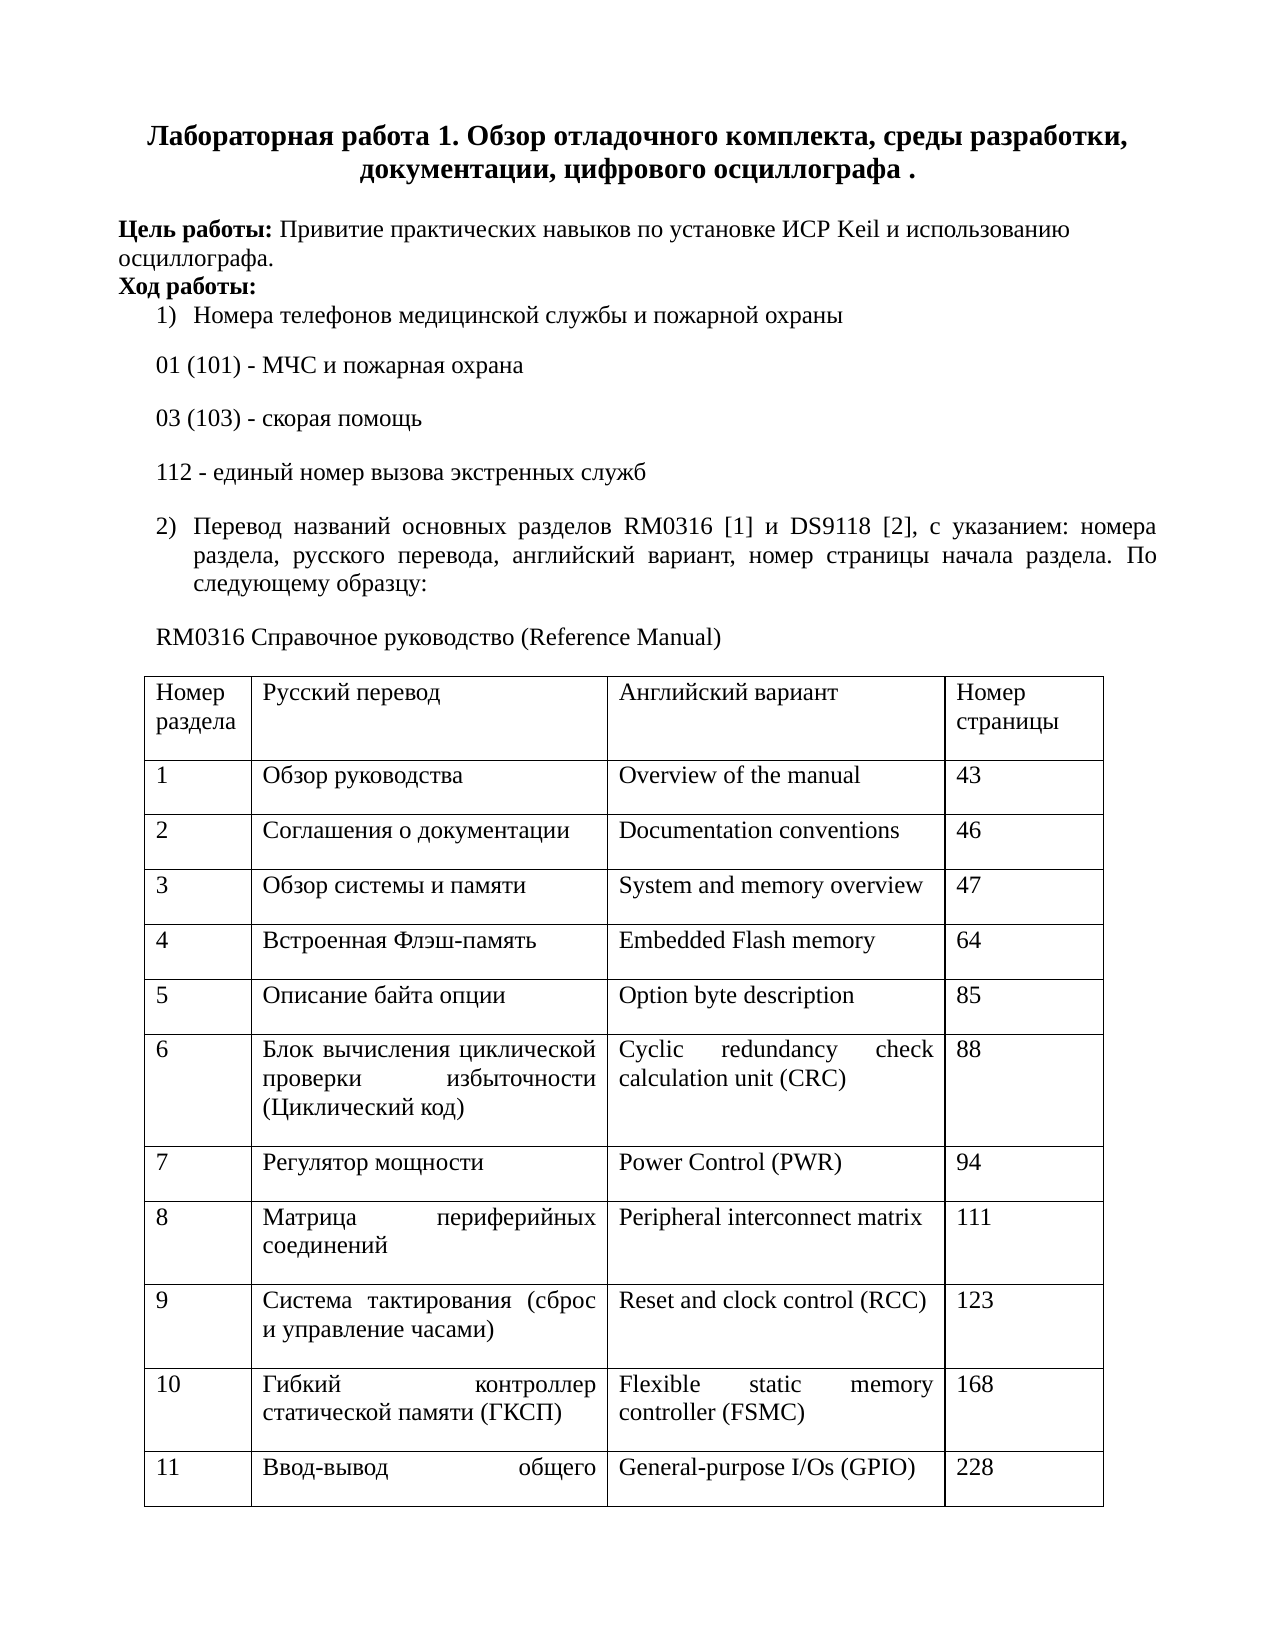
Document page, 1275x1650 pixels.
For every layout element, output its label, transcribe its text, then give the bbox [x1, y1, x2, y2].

table_cell 5 [145, 980, 251, 1033]
list Перевод названий основных разделов RM0316 [1] и DS9118 [2], с указанием: номера раздела, русского перевода, английский вариант, номер страницы начала раздела. По следующему образцу: [156, 511, 1157, 597]
table_cell General-purpose I/Os (GPIO) [608, 1452, 944, 1506]
table_cell 88 [946, 1035, 1103, 1146]
table_cell Обзор руководства [252, 761, 607, 814]
table_cell 85 [946, 980, 1103, 1033]
text Ход работы: [118, 271, 1157, 300]
table_cell 11 [145, 1452, 251, 1506]
table_header Номер страницы [946, 677, 1103, 759]
table_cell Overview of the manual [608, 761, 944, 814]
table_cell 2 [145, 815, 251, 869]
table_header Английский вариант [608, 677, 944, 759]
table_cell Embedded Flash memory [608, 925, 944, 979]
table_cell 3 [145, 870, 251, 924]
table_cell 1 [145, 761, 251, 814]
table_cell Documentation conventions [608, 815, 944, 869]
table_cell Гибкий контроллер статической памяти (ГКСП) [252, 1369, 607, 1451]
text RM0316 Справочное руководство (Reference Manual) [156, 622, 1157, 651]
table_cell Описание байта опции [252, 980, 607, 1033]
table_cell 94 [946, 1147, 1103, 1201]
table_cell Cyclic redundancy check calculation unit (CRC) [608, 1035, 944, 1146]
table_cell 228 [946, 1452, 1103, 1506]
table_cell Обзор системы и памяти [252, 870, 607, 924]
table_cell Матрица периферийных соединений [252, 1202, 607, 1284]
table_header Номер раздела [145, 677, 251, 759]
text 112 - единый номер вызова экстренных служб [156, 457, 1157, 486]
table_cell Peripheral interconnect matrix [608, 1202, 944, 1284]
table_cell 6 [145, 1035, 251, 1146]
table_cell Встроенная Флэш-память [252, 925, 607, 979]
table_cell Система тактирования (сброс и управление часами) [252, 1285, 607, 1368]
table_cell Option byte description [608, 980, 944, 1033]
table_cell System and memory overview [608, 870, 944, 924]
table_cell 168 [946, 1369, 1103, 1451]
text Лабораторная работа 1. Обзор отладочного комплекта, среды разработки, документации, цифрового осциллографа . [118, 118, 1157, 185]
table_cell 4 [145, 925, 251, 979]
table_header Русский перевод [252, 677, 607, 759]
table_cell 64 [946, 925, 1103, 979]
table_cell Reset and clock control (RCC) [608, 1285, 944, 1368]
table_cell 43 [946, 761, 1103, 814]
table_cell 47 [946, 870, 1103, 924]
text Цель работы: Привитие практических навыков по установке ИСР Keil и использованию осциллографа. [118, 214, 1157, 271]
table_cell Ввод-вывод общего [252, 1452, 607, 1506]
table_cell 7 [145, 1147, 251, 1201]
table_cell Соглашения о документации [252, 815, 607, 869]
table_cell Блок вычисления циклической проверки избыточности (Циклический код) [252, 1035, 607, 1146]
text 01 (101) - МЧС и пожарная охрана [156, 350, 1157, 378]
table_cell 10 [145, 1369, 251, 1451]
table_cell 111 [946, 1202, 1103, 1284]
list Номера телефонов медицинской службы и пожарной охраны [156, 300, 1157, 329]
table_cell Регулятор мощности [252, 1147, 607, 1201]
text 03 (103) - скорая помощь [156, 403, 1157, 432]
table_cell Flexible static memory controller (FSMC) [608, 1369, 944, 1451]
table_cell 8 [145, 1202, 251, 1284]
table_cell 9 [145, 1285, 251, 1368]
table_cell 46 [946, 815, 1103, 869]
table_cell 123 [946, 1285, 1103, 1368]
table_cell Power Control (PWR) [608, 1147, 944, 1201]
